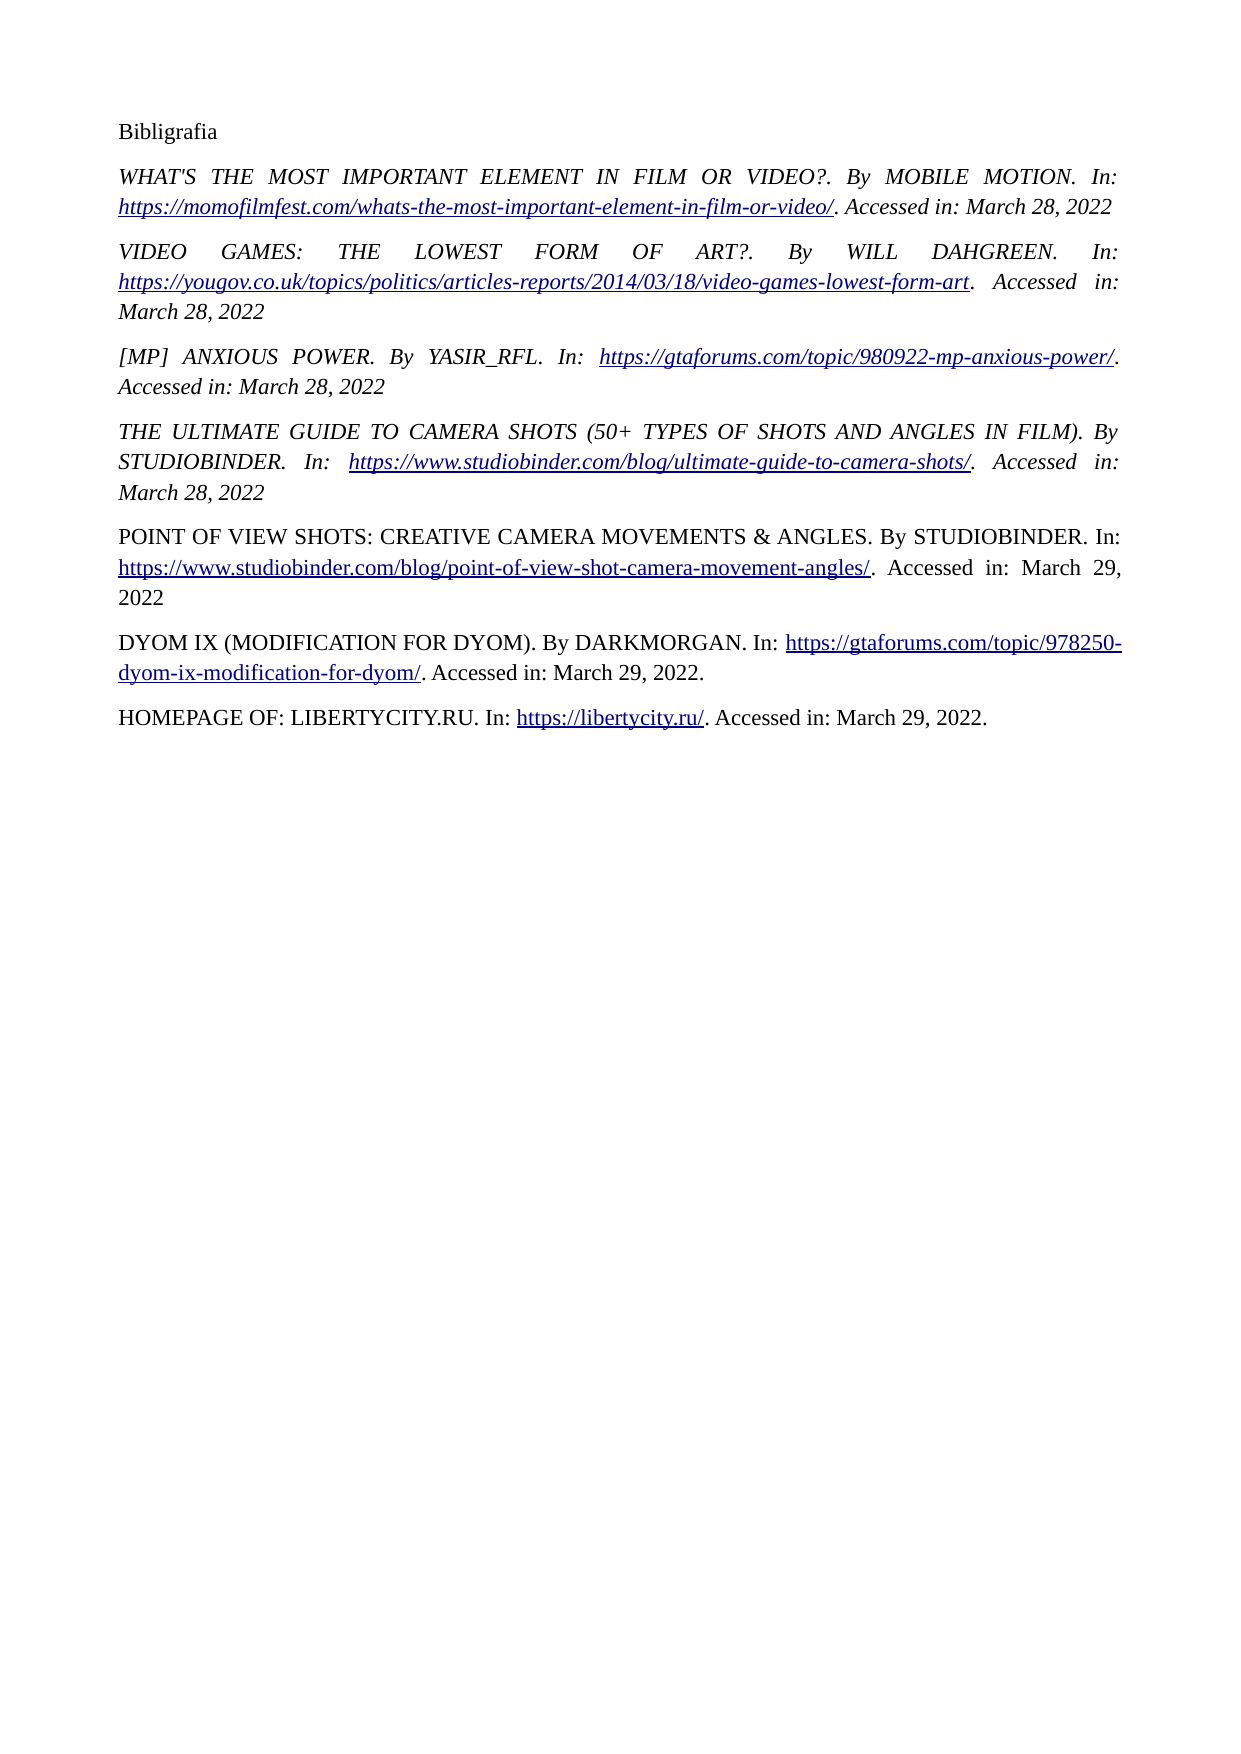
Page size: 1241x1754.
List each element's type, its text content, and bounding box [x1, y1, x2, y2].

text THE ULTIMATE GUIDE TO CAMERA SHOTS (50+ TYPES OF SHOTS AND ANGLES IN FILM). By STUDIOBINDER. In: https://www.studiobinder.com/blog/ultimate-guide-to-camera-shots/. Accessed in: March 28, 2022 [118, 418, 1122, 505]
text WHAT'S THE MOST IMPORTANT ELEMENT IN FILM OR VIDEO?. By MOBILE MOTION. In: https://momofilmfest.com/whats-the-most-important-element-in-film-or-video/. Accessed in: March 28, 2022 [118, 163, 1122, 219]
text VIDEO GAMES: THE LOWEST FORM OF ART?. By WILL DAHGREEN. In: https://yougov.co.uk/topics/politics/articles-reports/2014/03/18/video-games-lowest-form-art. Accessed in: March 28, 2022 [118, 238, 1122, 325]
text Bibligrafia [118, 118, 1122, 144]
text POINT OF VIEW SHOTS: CREATIVE CAMERA MOVEMENTS & ANGLES. By STUDIOBINDER. In: https://www.studiobinder.com/blog/point-of-view-shot-camera-movement-angles/. Accessed in: March 29, 2022 [118, 523, 1122, 610]
text [MP] ANXIOUS POWER. By YASIR_RFL. In: https://gtaforums.com/topic/980922-mp-anxious-power/. Accessed in: March 28, 2022 [118, 343, 1122, 400]
text DYOM IX (MODIFICATION FOR DYOM). By DARKMORGAN. In: https://gtaforums.com/topic/978250-dyom-ix-modification-for-dyom/. Accessed in: March 29, 2022. [118, 628, 1122, 685]
text HOMEPAGE OF: LIBERTYCITY.RU. In: https://libertycity.ru/. Accessed in: March 29, 2022. [118, 703, 1122, 730]
